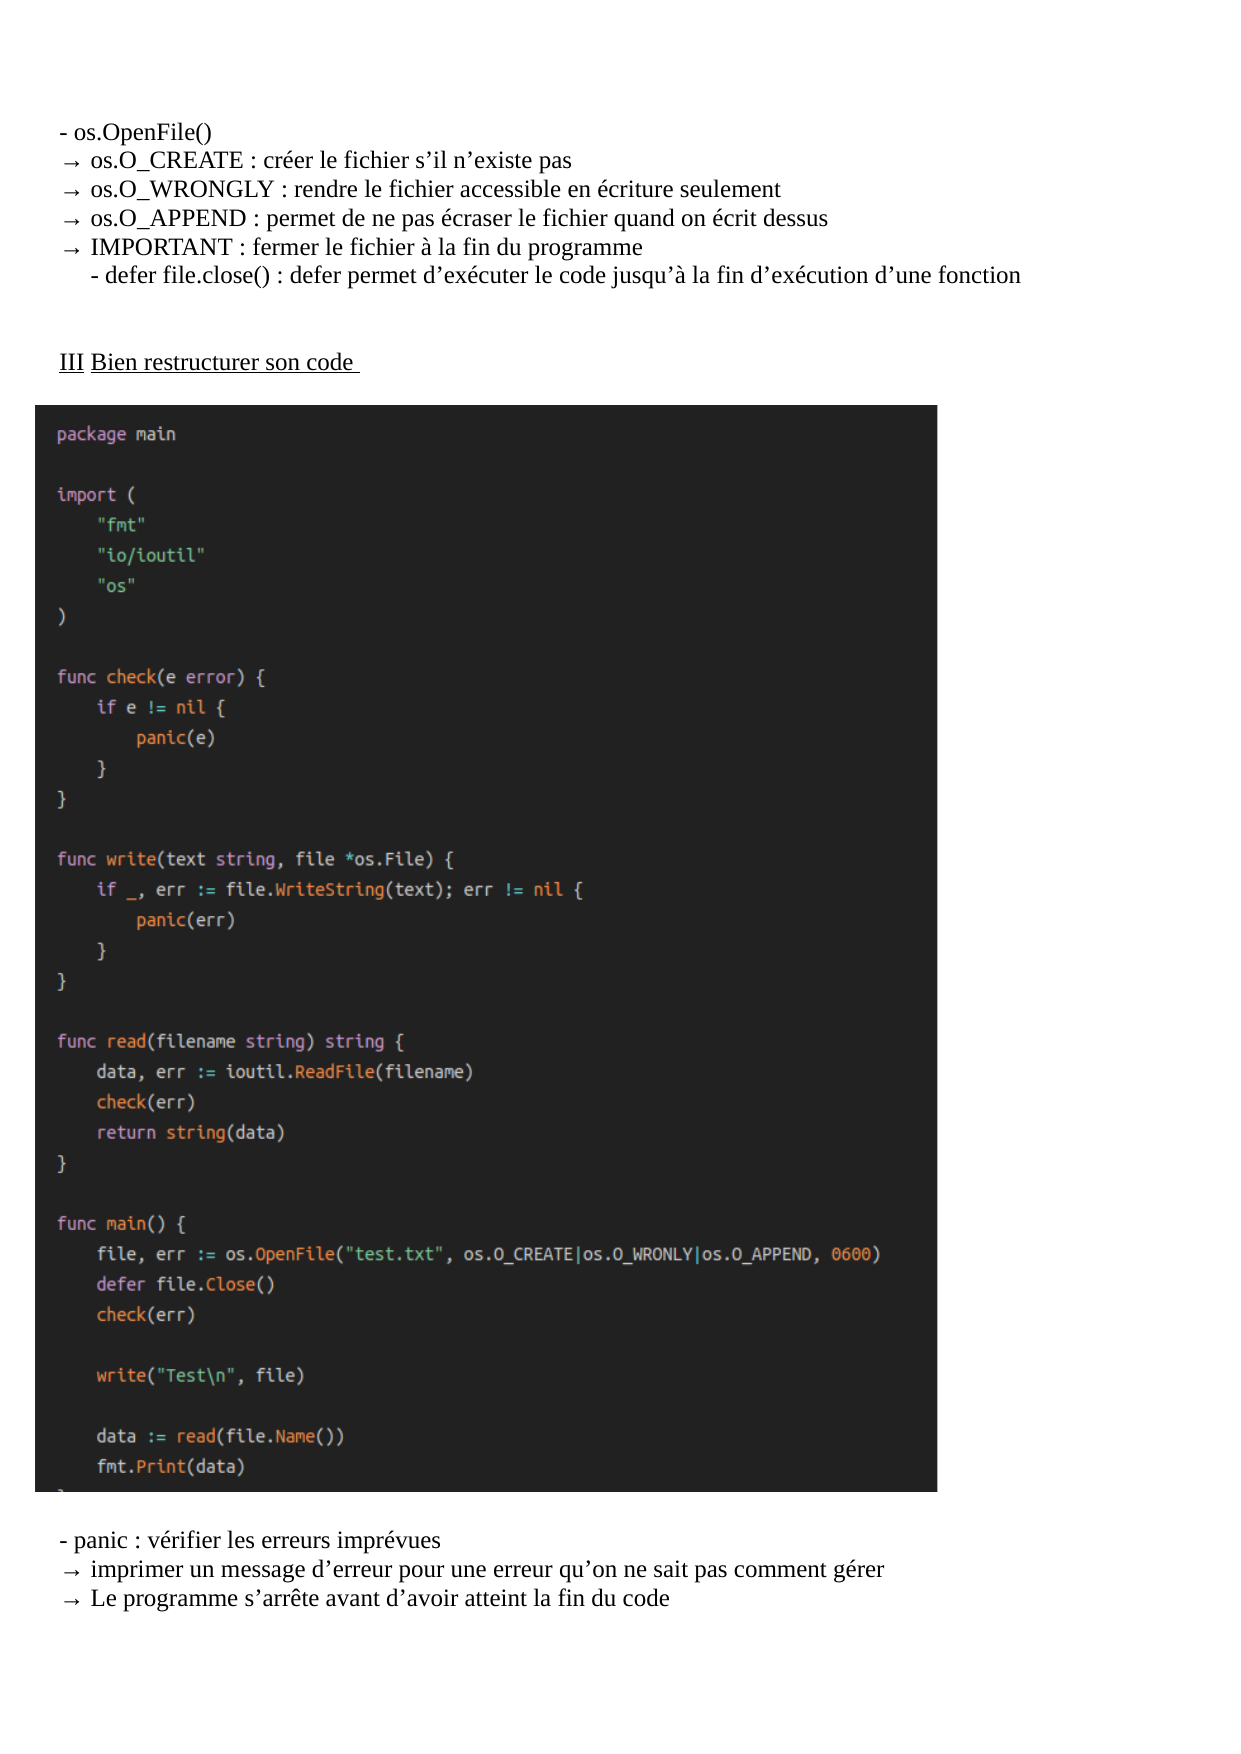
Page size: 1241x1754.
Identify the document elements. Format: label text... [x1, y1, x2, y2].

text → os.O_WRONGLY : rendre le fichier accessible en écriture seulement [59, 174, 1181, 203]
text → os.O_CREATE : créer le fichier s’il n’existe pas [59, 145, 1181, 174]
text → os.O_APPEND : permet de ne pas écraser le fichier quand on écrit dessus [59, 203, 1181, 232]
text → Le programme s’arrête avant d’avoir atteint la fin du code [59, 1583, 1181, 1612]
text → imprimer un message d’erreur pour une erreur qu’on ne sait pas comment gérer [59, 1554, 1181, 1583]
text - defer file.close() : defer permet d’exécuter le code jusqu’à la fin d’exécution d’une fonction [59, 260, 1181, 289]
text - os.OpenFile() [59, 117, 1181, 145]
text → IMPORTANT : fermer le fichier à la fin du programme [59, 232, 1181, 260]
picture [35, 405, 938, 1492]
text - panic : vérifier les erreurs imprévues [59, 1525, 1181, 1554]
text III Bien restructurer son code [59, 347, 1181, 375]
